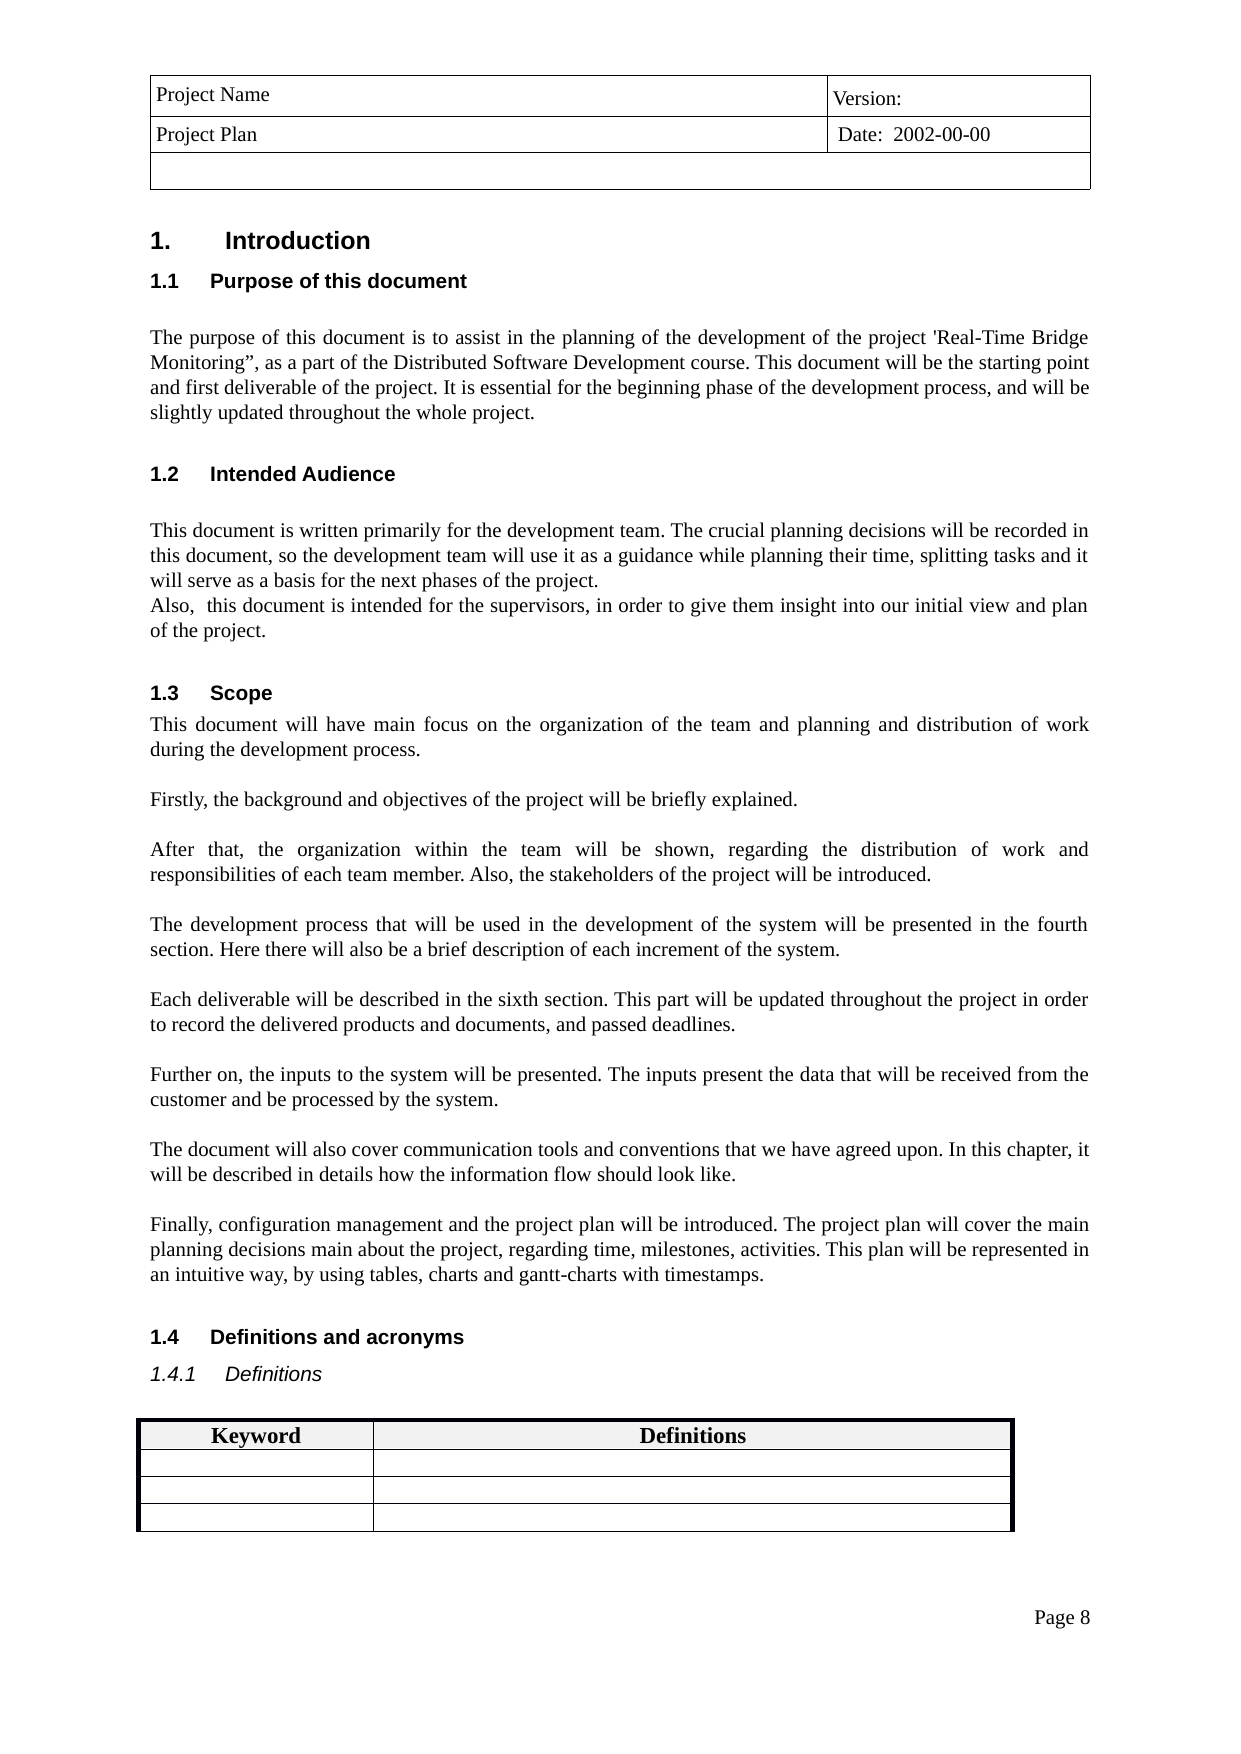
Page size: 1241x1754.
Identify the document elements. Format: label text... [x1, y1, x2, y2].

subtitle Purpose of this document [150, 267, 1090, 292]
text This document will have main focus on the organization of the team and planning and distribution of work during the development process. [150, 711, 1090, 761]
text This document is written primarily for the development team. The crucial planning decisions will be recorded in this document, so the development team will use it as a guidance while planning their time, splitting tasks and it will serve as a basis for the next phases of the project. [150, 517, 1090, 592]
subtitle Introduction [150, 226, 1090, 255]
table_cell [374, 1477, 1010, 1503]
text The development process that will be used in the development of the system will be presented in the fourth section. Here there will also be a brief description of each increment of the system. [150, 911, 1090, 961]
text After that, the organization within the team will be shown, regarding the distribution of work and responsibilities of each team member. Also, the stakeholders of the project will be introduced. [150, 836, 1090, 886]
table_cell [374, 1450, 1010, 1476]
text The purpose of this document is to assist in the planning of the development of the project 'Real-Time Bridge Monitoring”, as a part of the Distributed Software Development course. This document will be the starting point and first deliverable of the project. It is essential for the beginning phase of the development process, and will be slightly updated throughout the whole project. [150, 324, 1090, 424]
text The document will also cover communication tools and conventions that we have agreed upon. In this chapter, it will be described in details how the information flow should look like. [150, 1136, 1090, 1186]
table_cell [141, 1477, 373, 1503]
subtitle Intended Audience [150, 461, 1090, 486]
text Also, this document is intended for the supervisors, in order to give them insight into our initial view and plan of the project. [150, 592, 1090, 642]
subtitle Definitions and acronyms [150, 1324, 1090, 1349]
text Further on, the inputs to the system will be presented. The inputs present the data that will be received from the customer and be processed by the system. [150, 1061, 1090, 1111]
table_cell [141, 1504, 373, 1531]
text Firstly, the background and objectives of the project will be briefly explained. [150, 786, 1090, 811]
text Each deliverable will be described in the sixth section. This part will be updated throughout the project in order to record the delivered products and documents, and passed deadlines. [150, 986, 1090, 1036]
subtitle Scope [150, 680, 1090, 705]
subtitle Definitions [150, 1361, 1090, 1386]
table_cell [141, 1450, 373, 1476]
text Finally, configuration management and the project plan will be introduced. The project plan will cover the main planning decisions main about the project, regarding time, milestones, activities. This plan will be represented in an intuitive way, by using tables, charts and gantt-charts with timestamps. [150, 1211, 1090, 1286]
table_header Keyword [141, 1422, 373, 1448]
table_cell [374, 1504, 1010, 1531]
table_header Definitions [374, 1422, 1010, 1448]
